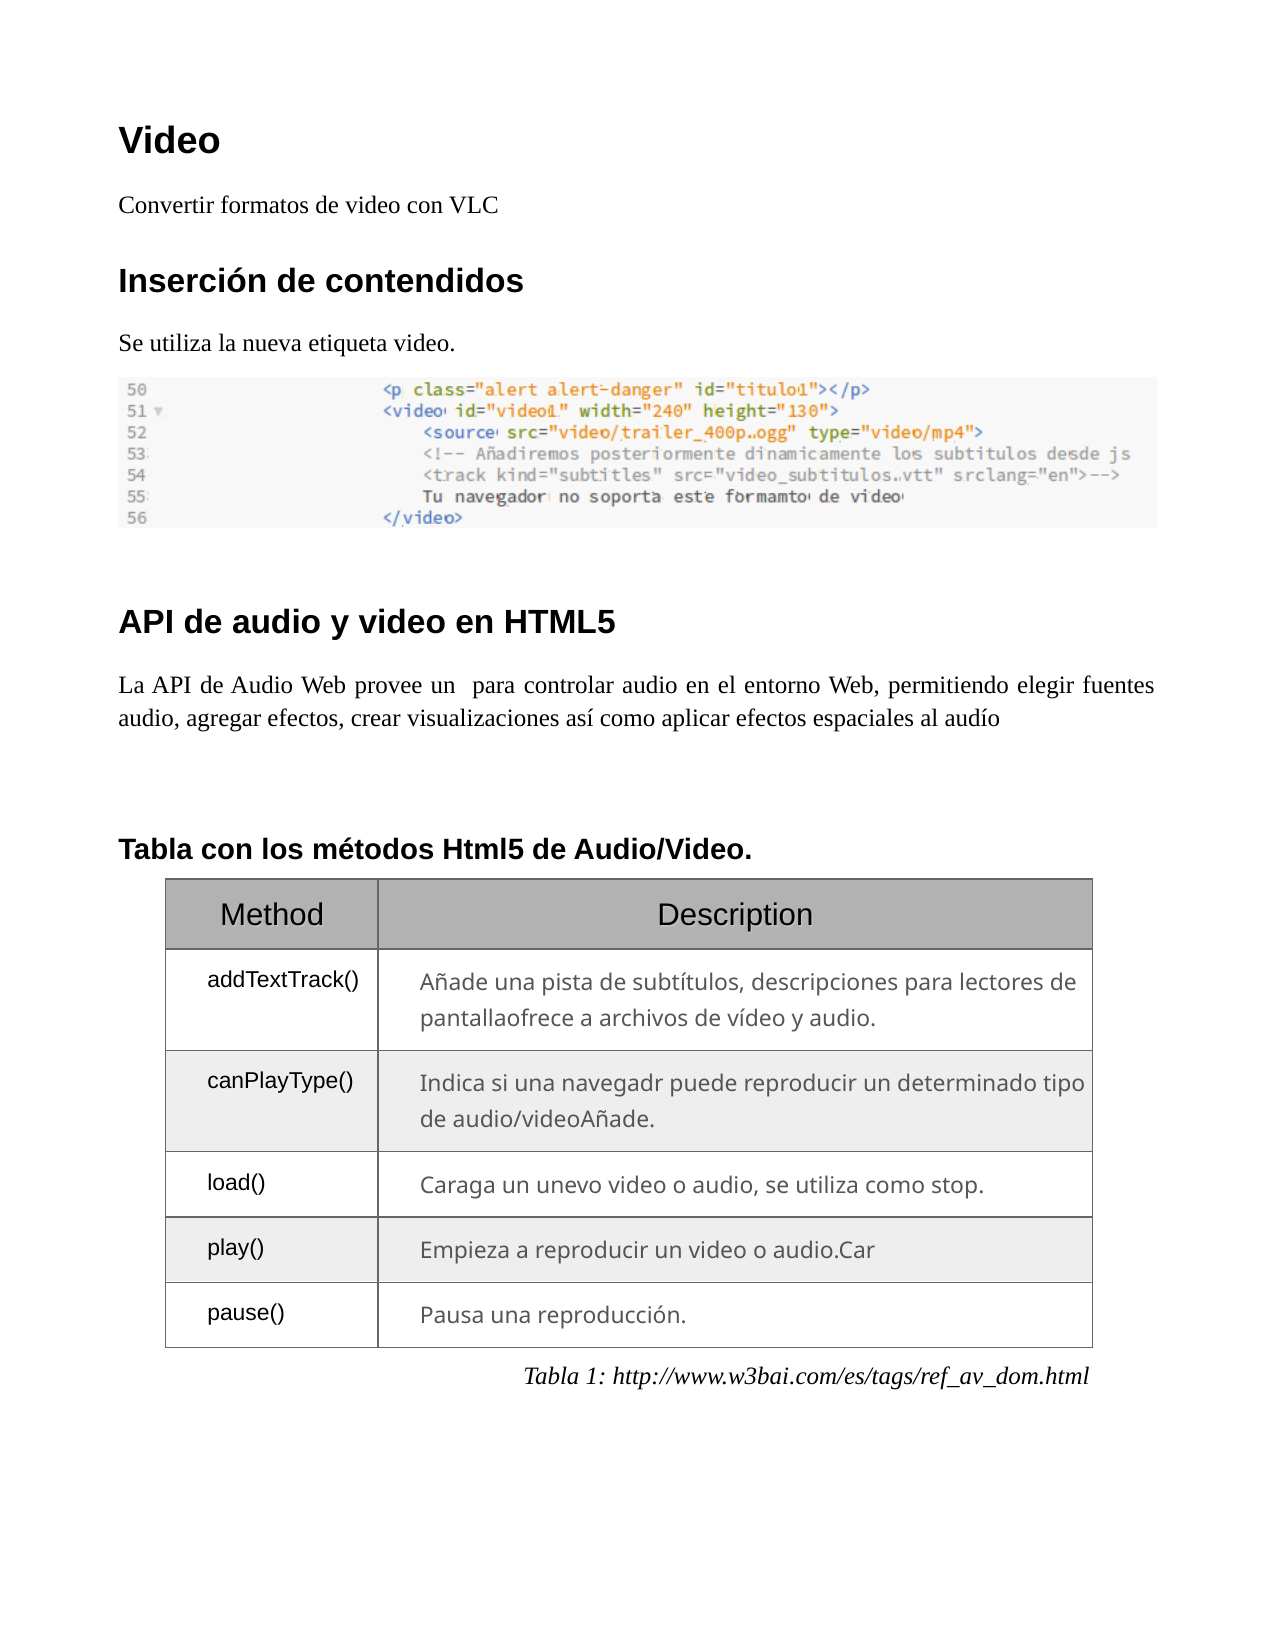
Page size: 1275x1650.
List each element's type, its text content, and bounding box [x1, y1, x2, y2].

text Tabla 1: http://www.w3bai.com/es/tags/ref_av_dom.html [118, 1361, 1092, 1389]
table_cell load() [166, 1152, 377, 1216]
subtitle API de audio y video en HTML5 [118, 602, 1157, 641]
table_cell canPlayType() [166, 1051, 377, 1151]
picture [118, 377, 1157, 528]
table_cell Caraga un unevo video o audio, se utiliza como stop. [379, 1152, 1092, 1216]
table_cell pause() [166, 1283, 377, 1347]
table_cell play() [166, 1218, 377, 1281]
subtitle Inserción de contendidos [118, 261, 1157, 299]
subtitle Video [118, 118, 1157, 162]
table_cell Añade una pista de subtítulos, descripciones para lectores de pantallaofrece a archivos de vídeo y audio. [379, 950, 1092, 1049]
text Se utiliza la nueva etiqueta video. [118, 328, 1157, 357]
table_header Description [379, 880, 1092, 948]
text Convertir formatos de video con VLC [118, 191, 1157, 219]
subtitle Tabla con los métodos Html5 de Audio/Video. [118, 832, 1157, 866]
table_cell addTextTrack() [166, 950, 377, 1049]
table_cell Empieza a reproducir un video o audio.Car [379, 1218, 1092, 1281]
table_cell Indica si una navegadr puede reproducir un determinado tipo de audio/videoAñade. [379, 1051, 1092, 1151]
text La API de Audio Web provee un para controlar audio en el entorno Web, permitiendo elegir fuentes audio, agregar efectos, crear visualizaciones así como aplicar efectos espaciales al audío [118, 670, 1157, 731]
table_header Method [166, 880, 377, 948]
table_cell Pausa una reproducción. [379, 1283, 1092, 1347]
